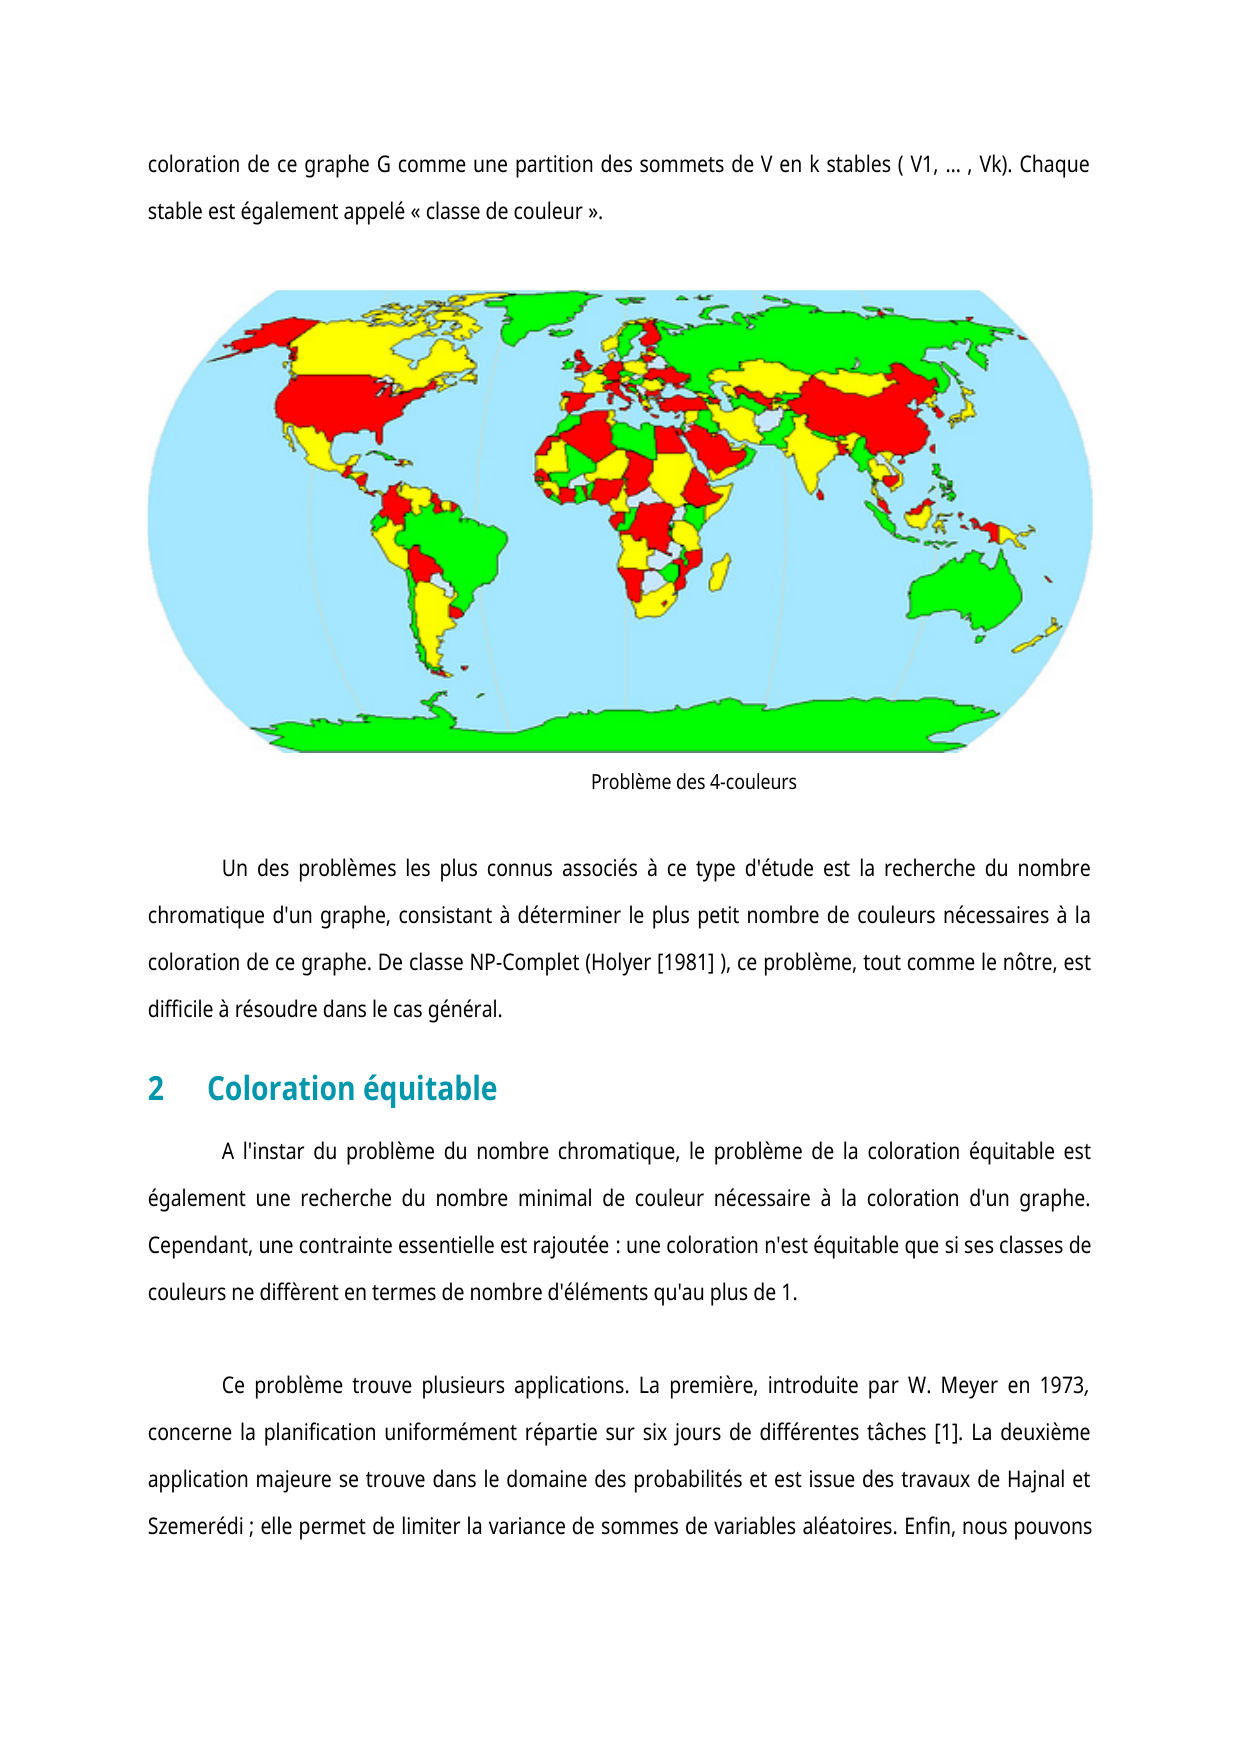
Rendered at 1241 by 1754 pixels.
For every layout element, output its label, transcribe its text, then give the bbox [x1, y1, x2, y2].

picture [147, 290, 1093, 753]
text coloration de ce graphe G comme une partition des sommets de V en k stables ( V1, … , Vk). Chaque stable est également appelé « classe de couleur ». [148, 148, 1092, 226]
text Problème des 4-couleurs [148, 753, 1092, 795]
text A l'instar du problème du nombre chromatique, le problème de la coloration équitable est également une recherche du nombre minimal de couleur nécessaire à la coloration d'un graphe. Cependant, une contrainte essentielle est rajoutée : une coloration n'est équitable que si ses classes de couleurs ne diffèrent en termes de nombre d'éléments qu'au plus de 1. [148, 1135, 1092, 1307]
text Un des problèmes les plus connus associés à ce type d'étude est la recherche du nombre chromatique d'un graphe, consistant à déterminer le plus petit nombre de couleurs nécessaires à la coloration de ce graphe. De classe NP-Complet (Holyer [1981] ), ce problème, tout comme le nôtre, est difficile à résoudre dans le cas général. [148, 852, 1092, 1024]
text Ce problème trouve plusieurs applications. La première, introduite par W. Meyer en 1973, concerne la planification uniformément répartie sur six jours de différentes tâches [1]. La deuxième application majeure se trouve dans le domaine des probabilités et est issue des travaux de Hajnal et Szemerédi ; elle permet de limiter la variance de sommes de variables aléatoires. Enfin, nous pouvons [148, 1369, 1092, 1541]
subtitle Coloration équitable [148, 1064, 1092, 1110]
